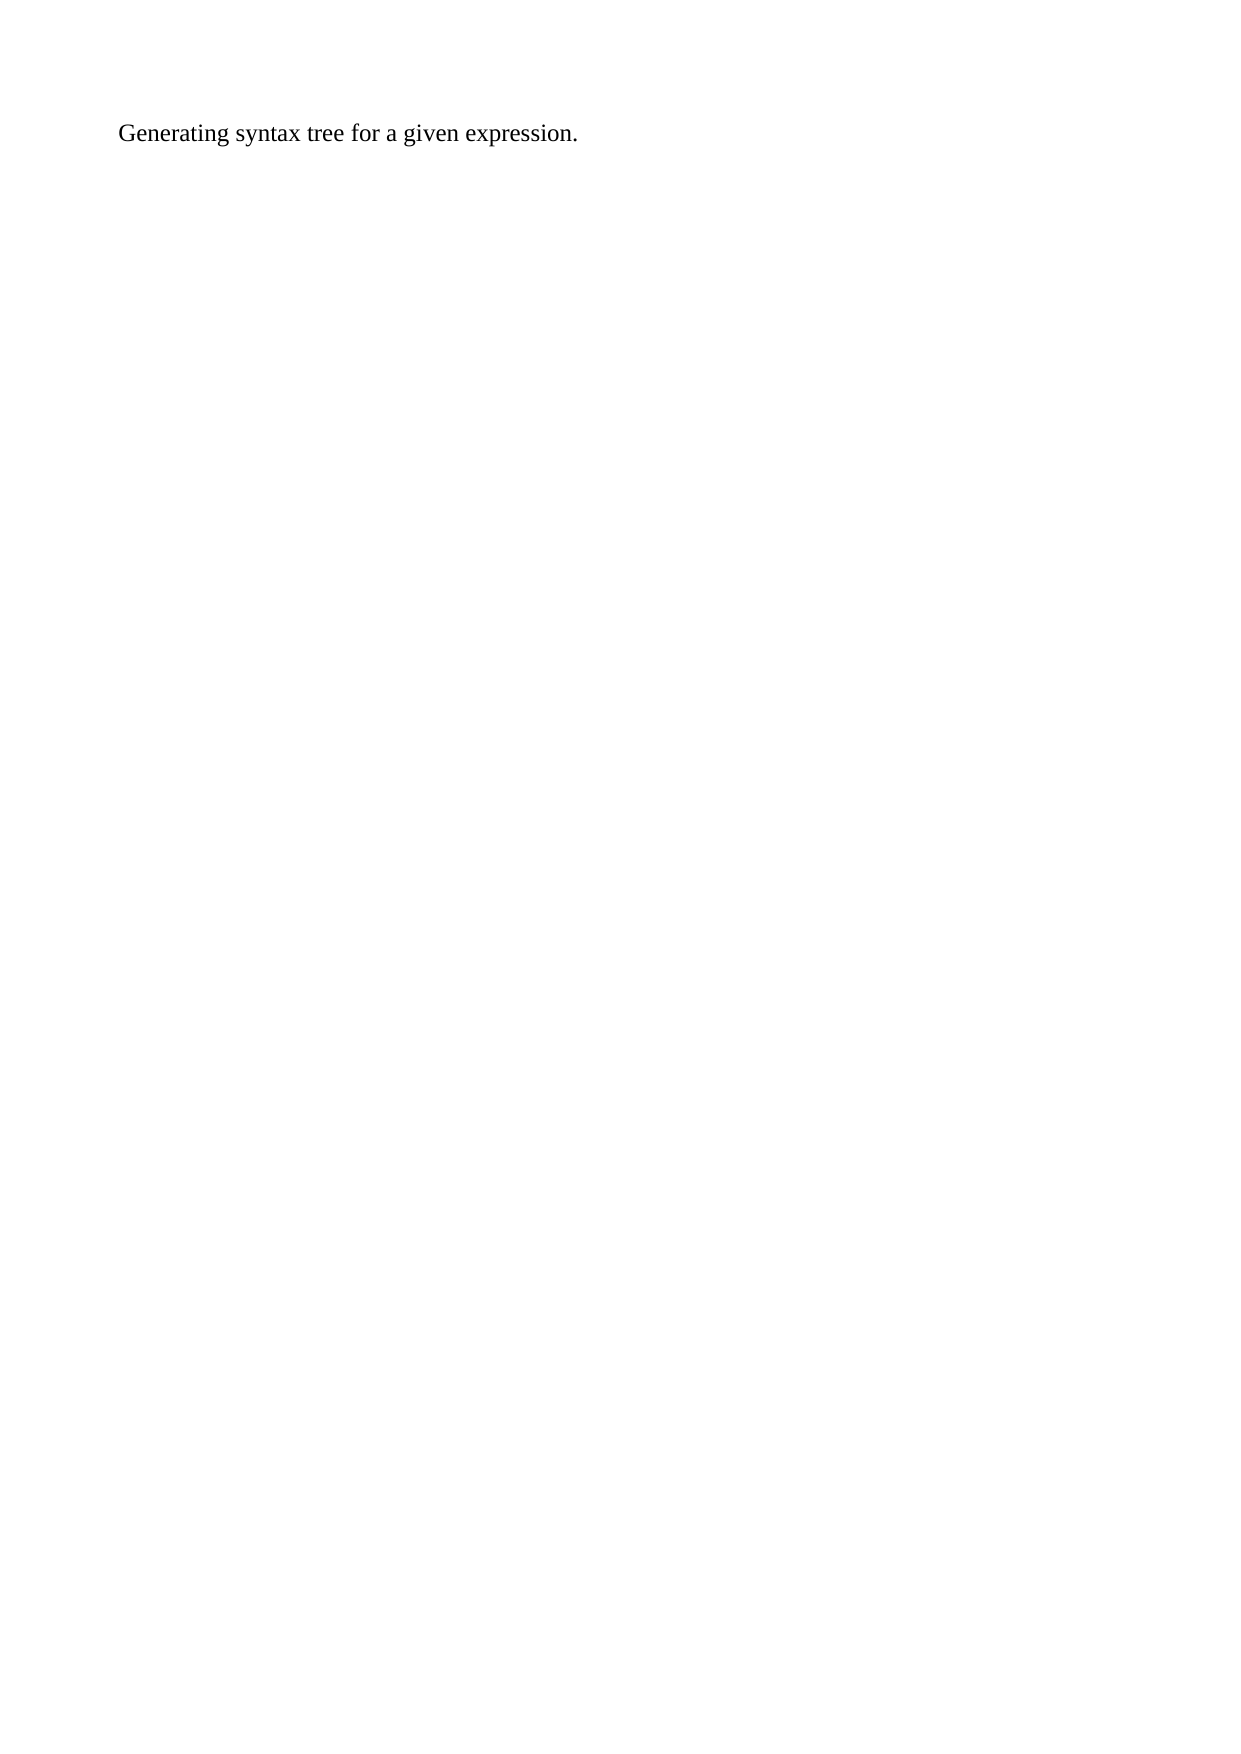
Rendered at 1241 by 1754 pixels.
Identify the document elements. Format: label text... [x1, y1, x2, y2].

text Generating syntax tree for a given expression. [118, 118, 1122, 147]
